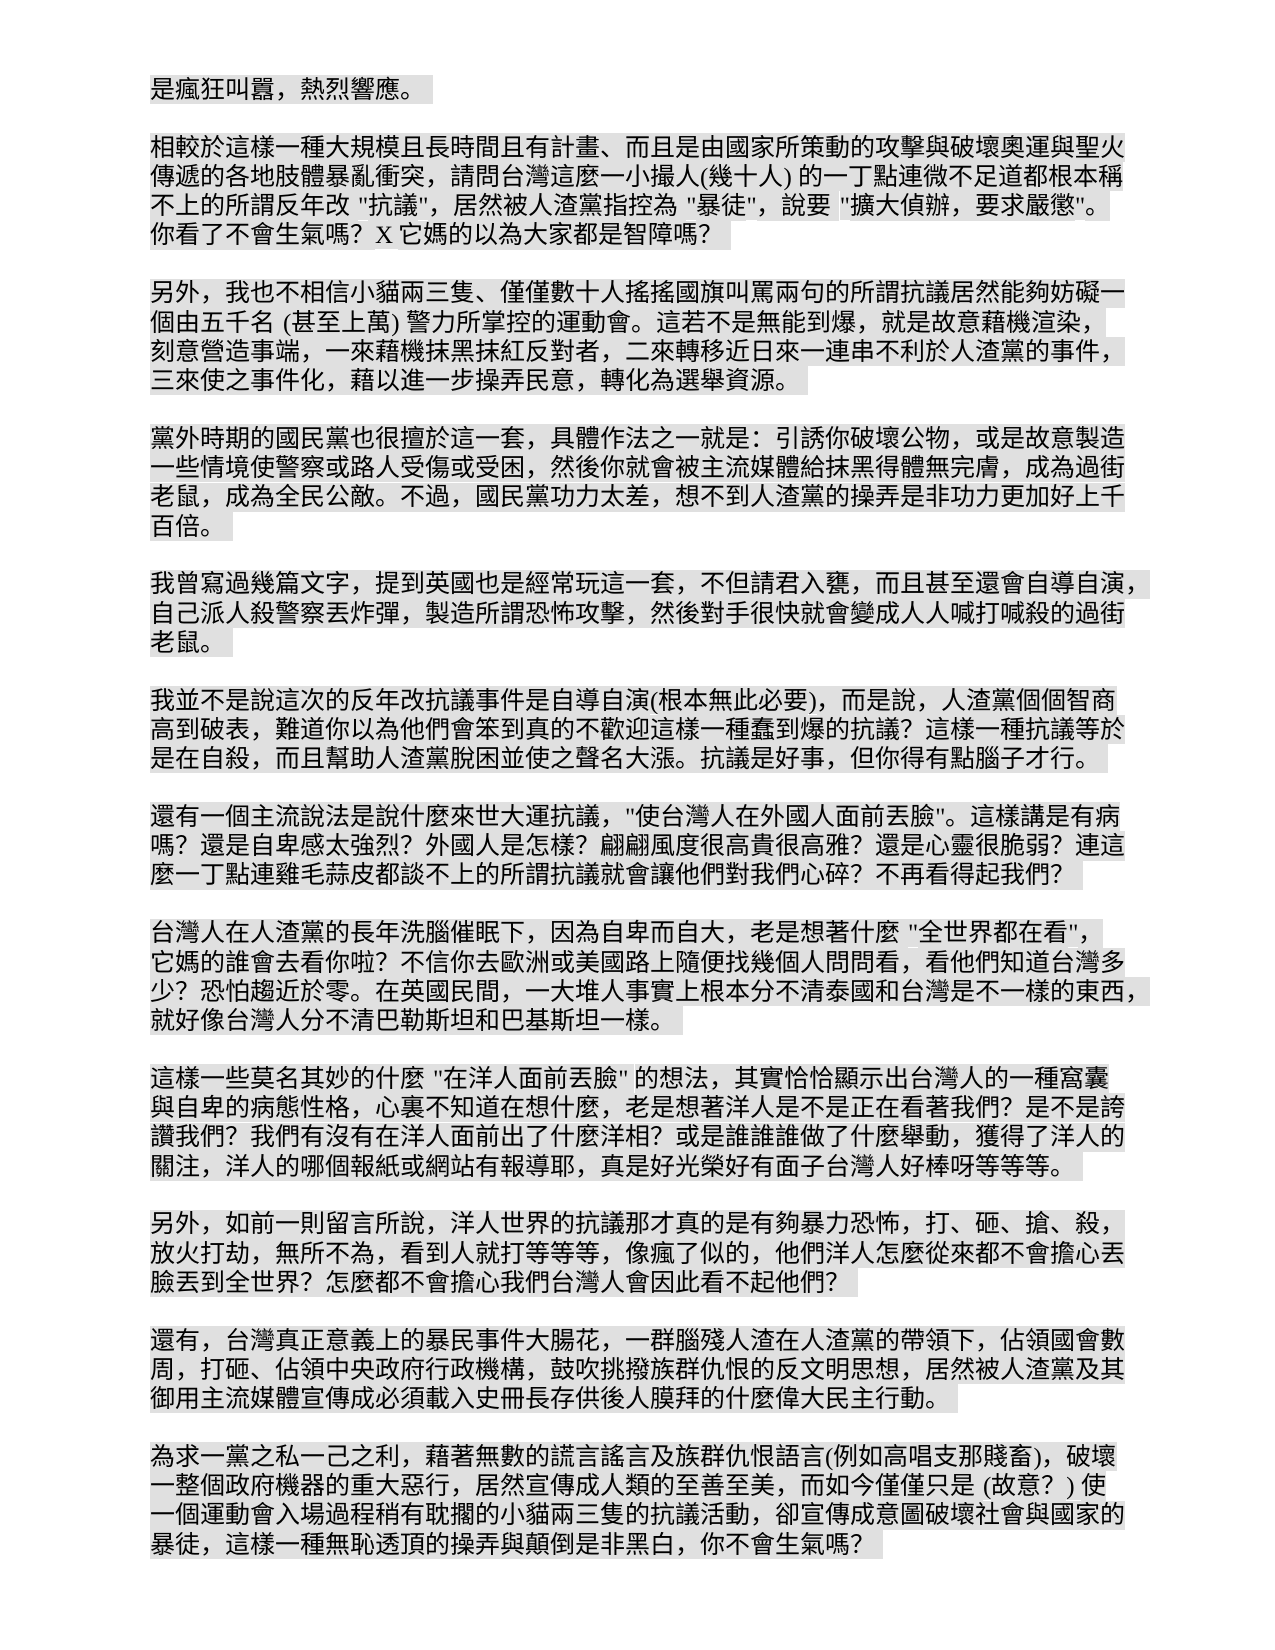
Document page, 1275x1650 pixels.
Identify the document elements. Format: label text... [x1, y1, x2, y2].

text (續) 人要有點頭腦，因為有了頭腦之後才能明是非，明是非之後才有義憤，才有憐憫，而義憤與憐憫恰恰是人類社會與文明藉以發展的一個重要生存基礎。 頭殼大家都有，但是腦殼裏頭有多少腦子卻不一定。"有點腦子" 並不是那麼理所當然的一件事，而是一種天賦，一種歷練，一種學習。腦子其實就是一種器官，它會長大，但不一定能長得好。 黨外時候，不管哪種場合，我永遠都是最年輕的一個，放眼同儕，盡皆愚人，頗有李白 "拔劍四顧心茫然"、找不到對手的挫折。在那時候，我總認為自己配得上 "獨立思考" 這四個字。 然而，十幾年後，當我來到劍橋，我逐漸有了病識感，原來在這之前，我的腦子從未使用過。第一年，有個恩師經常再三對我揚言： "忘掉康德，忘掉維根斯坦，是 '你' 在思想，不是請你來思想他們如何思想。我不是要教你哲學，我只能教你思考"，"當你有能力發展自己的思想時，古人或旁人的哲學就無關緊要了，那其實就只是你的一些思想材料而已。" 於是就這樣，在每周必須寫作一篇一千字作業、然後針對自己的觀點接受質問與答辯的訓練下，我彷彿終於才找回了自己的腦子。這些作業的題目往往都很怪，比方說，"有無可能對心靈下一個正面的 (positive)定義？"，比方說，"世上有無可能有一種 '僅僅屬於一個人的科學'？"，比方說，"你如何辯護 '心靈並不存' 在的宣稱？"，比方說，"如何建立一個case及其 caseness？"... 就這樣一整年，每天忙著回答這樣一些我過去從未想過的問題，我的腦子好像才慢慢 "長大"，我彷彿終於才有了自己的思想，而不僅僅是他人思想的轉述者或詮釋者。 Noam Chomsky 在語言發展上有個很 "康德式" 的看法，他認為，語言能力就像一種器官，會在一定的時間內慢慢長大；這樣一種能力並非僅僅只是一種機械式的運算累積，而是觸類旁邊，舉一不只反三，而是反千反萬。如果語言學習只是一種機械式運算能力的累積，那麼，我們若想要學會講話與造句，Chomsky說，恐怕得花上三千年。 我要拿來做為一種類比的是：我們總以為只要有個腦殼，裏頭有些腦漿，我們自然就會思考。這是不對的。腦子會長大，但它依然還是得透過適當而良好的學習與訓練，就像語言發展一樣，我們並不是時間一到就自然會說話會寫字。思考也一樣。腦子不用，就跟肌肉不用一樣，它就會萎縮；肌肉一年半載不使用，它就會萎縮剩下百分之五十，腦子也一樣，謂之腦殘。 以為有大腦就會思想，純粹只是一種錯覺。古今中外，各方統治者就是吃定腦殘的便宜。人民越蠢越好，越容易操弄。不管哪一種政治型態的統治者，總會想方設法讓被統治者變得更蠢一些，越蠢越好，於是就能輕易操弄於股掌之上，就跟我們對待狗一樣，藉著一點點威脅利誘與操弄以及反覆不斷的規範與訓練，狗往往就能被你所操控。 民主的內涵早已錯亂，成為一種政治鬥爭的卑鄙工具與手段。倘若民主是一種有用的、有利的制度也好，價值也罷，它的內涵應該有個基礎前提，那就是人得先脫離狗的地位才行，畢竟狗擁有民主是荒唐的。狗就是狗，狗怎麼可能會是 "主"？現行世界各國的所謂民主，發展程度與發展方向不一，但是台式民主或美式民主，毫無疑問就是一群狗以為自己是主人的一種妄想。 之所以講到這些，只是活在這鬼島上的一種長年無所不在的無奈與感慨：人怎麼會這麼好騙？這麼蠢的一群人，不騙你要騙誰呢？當你放眼望去，全是北七，詐騙集團有可能絕跡嗎？當然不會。 在這鬼島上，百業蕭條，唯有政治與社運詐騙行業一枝獨秀，生意越做越大，營業額屢創新高。許多時候，你真是很無奈，永無止盡的詐騙與操弄，到底我們是要揭露拆穿到幾時，人們才能腦子清醒？這些事，講到我都覺得很累了，好像永遠就只能在一加一等於二、二加五等於七的層次上談事情。 回到反年改抗議一事，大家不妨用肚臍想一想，市面上那樣一些主流說法合理嗎？合乎人事物是非判準應有的基本一致性嗎？比方說，有此一說： 世大運跟所謂年金改革有啥相關？幹嘛跑來世大運抗議？ 如果這言之成理，那麼，西方社會很常見的封鎖馬路抗議行動，豈不是都應該被譴責？難道在某條街道上往來的車輛與行人是你的抗議對象？這些來來往往的路人何辜？跟你的抗議主題有啥關係？這樣講合理嗎？ 還記得2008年的北京奧運嗎？以美國為首的西方列強與主流媒體及其一票走狗包括台灣，在美國CIA的主導下，大家就像瘋了一樣，一路瘋狂破壞、攻擊與抵制奧運聖火傳遞，世界各地各種阻攔奧運聖火的肢體暴力攻擊不斷。許多西方運動參賽選手以及無數向來為虎作倀的西方影藝界人士或名人富豪，個個為此鼓掌叫好，說是要藉此促進中國大陸的人權或是聲援達賴、主張西藏獨立等等。然後整個世界主流媒體一片歌頌叫好，台灣當然更是瘋狂叫囂，熱烈響應。 相較於這樣一種大規模且長時間且有計畫、而且是由國家所策動的攻擊與破壞奧運與聖火傳遞的各地肢體暴亂衝突，請問台灣這麼一小撮人(幾十人) 的一丁點連微不足道都根本稱不上的所謂反年改 "抗議"，居然被人渣黨指控為 "暴徒"，說要 "擴大偵辦，要求嚴懲"。你看了不會生氣嗎？X它媽的以為大家都是智障嗎？ 另外，我也不相信小貓兩三隻、僅僅數十人搖搖國旗叫罵兩句的所謂抗議居然能夠妨礙一個由五千名 (甚至上萬) 警力所掌控的運動會。這若不是無能到爆，就是故意藉機渲染，刻意營造事端，一來藉機抹黑抹紅反對者，二來轉移近日來一連串不利於人渣黨的事件，三來使之事件化，藉以進一步操弄民意，轉化為選舉資源。 黨外時期的國民黨也很擅於這一套，具體作法之一就是：引誘你破壞公物，或是故意製造一些情境使警察或路人受傷或受困，然後你就會被主流媒體給抹黑得體無完膚，成為過街老鼠，成為全民公敵。不過，國民黨功力太差，想不到人渣黨的操弄是非功力更加好上千百倍。 我曾寫過幾篇文字，提到英國也是經常玩這一套，不但請君入甕，而且甚至還會自導自演，自己派人殺警察丟炸彈，製造所謂恐怖攻擊，然後對手很快就會變成人人喊打喊殺的過街老鼠。 我並不是說這次的反年改抗議事件是自導自演(根本無此必要)，而是說，人渣黨個個智商高到破表，難道你以為他們會笨到真的不歡迎這樣一種蠢到爆的抗議？這樣一種抗議等於是在自殺，而且幫助人渣黨脫困並使之聲名大漲。抗議是好事，但你得有點腦子才行。 還有一個主流說法是說什麼來世大運抗議，"使台灣人在外國人面前丟臉"。這樣講是有病嗎？還是自卑感太強烈？外國人是怎樣？翩翩風度很高貴很高雅？還是心靈很脆弱？連這麼一丁點連雞毛蒜皮都談不上的所謂抗議就會讓他們對我們心碎？不再看得起我們？ 台灣人在人渣黨的長年洗腦催眠下，因為自卑而自大，老是想著什麼 "全世界都在看"，它媽的誰會去看你啦？不信你去歐洲或美國路上隨便找幾個人問問看，看他們知道台灣多少？恐怕趨近於零。在英國民間，一大堆人事實上根本分不清泰國和台灣是不一樣的東西，就好像台灣人分不清巴勒斯坦和巴基斯坦一樣。 這樣一些莫名其妙的什麼 "在洋人面前丟臉" 的想法，其實恰恰顯示出台灣人的一種窩囊與自卑的病態性格，心裏不知道在想什麼，老是想著洋人是不是正在看著我們？是不是誇讚我們？我們有沒有在洋人面前出了什麼洋相？或是誰誰誰做了什麼舉動，獲得了洋人的關注，洋人的哪個報紙或網站有報導耶，真是好光榮好有面子台灣人好棒呀等等等。 另外，如前一則留言所說，洋人世界的抗議那才真的是有夠暴力恐怖，打、砸、搶、殺，放火打劫，無所不為，看到人就打等等等，像瘋了似的，他們洋人怎麼從來都不會擔心丟臉丟到全世界？怎麼都不會擔心我們台灣人會因此看不起他們？ 還有，台灣真正意義上的暴民事件大腸花，一群腦殘人渣在人渣黨的帶領下，佔領國會數周，打砸、佔領中央政府行政機構，鼓吹挑撥族群仇恨的反文明思想，居然被人渣黨及其御用主流媒體宣傳成必須載入史冊長存供後人膜拜的什麼偉大民主行動。 為求一黨之私一己之利，藉著無數的謊言謠言及族群仇恨語言(例如高唱支那賤畜)，破壞一整個政府機器的重大惡行，居然宣傳成人類的至善至美，而如今僅僅只是 (故意？) 使一個運動會入場過程稍有耽擱的小貓兩三隻的抗議活動，卻宣傳成意圖破壞社會與國家的暴徒，這樣一種無恥透頂的操弄與顛倒是非黑白，你不會生氣嗎？ 會不會生氣當然得看你有沒有腦子。腦子是一種思想的器官，要常常使用才會長大，才不會萎縮。當眾人有了腦子，當人不再是狗，詐騙集團才有可能逐漸減少或消失，要不就是你只能期待你運氣不錯，剛好遇到一個英明的黨或英明的領導人。要是你不幸遇到一群貪婪猥瑣的人渣當道，你將會親手葬送自己及後代子孫的整個將來，人家把你論斤稱兩給賣了，你還很開心地幫忙數鈔票，說這就是偉大的民主與自由，全世界都在看。 [150, 75, 1125, 1559]
